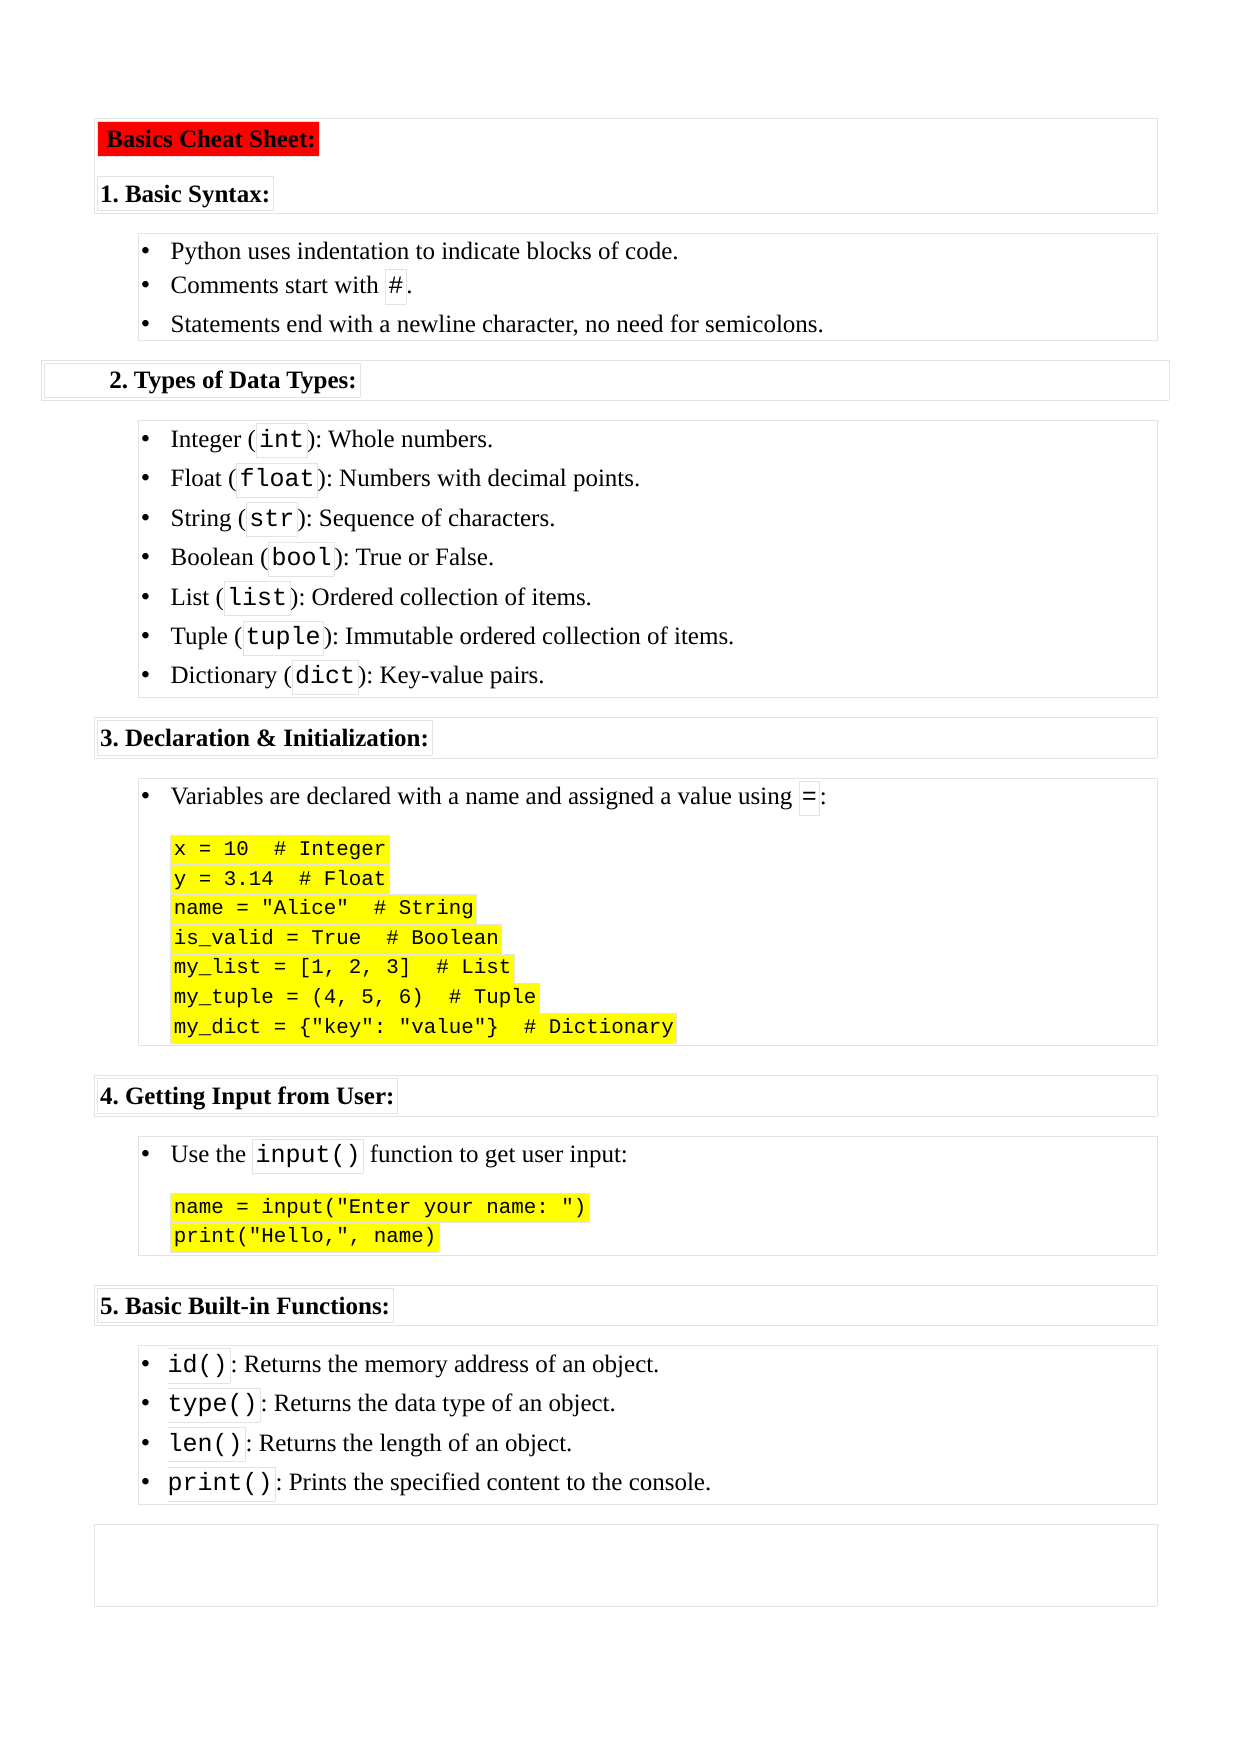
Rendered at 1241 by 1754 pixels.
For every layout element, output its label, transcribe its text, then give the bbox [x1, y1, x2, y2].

list my_dict = {"key": "value"} # Dictionary [139, 1010, 1157, 1045]
list my_tuple = (4, 5, 6) # Tuple [515, 980, 1157, 1010]
list y = 3.14 # Float [171, 866, 389, 891]
list len(): Returns the length of an object. [139, 1424, 1157, 1462]
list Boolean (bool): True or False. [139, 538, 1157, 576]
list [139, 861, 170, 891]
list name = "Alice" # String [390, 891, 1157, 921]
list id(): Returns the memory address of an object. [139, 1346, 1157, 1383]
list Use the input() function to get user input: [139, 1137, 1157, 1173]
list Tuple (tuple): Immutable ordered collection of items. [139, 617, 1157, 655]
text 2. Types of Data Types: [42, 361, 1169, 400]
list is_valid = True # Boolean [171, 925, 501, 951]
list Dictionary (dict): Key-value pairs. [139, 657, 1157, 697]
list my_list = [1, 2, 3] # List [139, 951, 170, 980]
text Basics Cheat Sheet: [95, 119, 1157, 156]
list Float (float): Numbers with decimal points. [139, 459, 1157, 497]
text 5. Basic Built-in Functions: [95, 1286, 1157, 1325]
list name = input("Enter your name: ") [139, 1190, 1157, 1219]
list String (str): Sequence of characters. [139, 499, 1157, 536]
list name = "Alice" # String [139, 891, 170, 921]
list print("Hello,", name) [139, 1219, 1157, 1255]
text 4. Getting Input from User: [95, 1076, 1157, 1116]
list Python uses indentation to indicate blocks of code. [139, 234, 1157, 265]
list is_valid = True # Boolean [477, 921, 1157, 951]
list print(): Prints the specified content to the console. [139, 1464, 1157, 1504]
list my_tuple = (4, 5, 6) # Tuple [171, 984, 539, 1010]
list [390, 861, 1157, 891]
list name = "Alice" # String [171, 895, 476, 921]
text 1. Basic Syntax: [95, 173, 1157, 213]
list List (list): Ordered collection of items. [139, 578, 1157, 615]
list Variables are declared with a name and assigned a value using =: [139, 779, 1157, 815]
text 3. Declaration & Initialization: [95, 718, 1157, 758]
list type(): Returns the data type of an object. [139, 1385, 1157, 1422]
list x = 10 # Integer [139, 832, 1157, 861]
list Statements end with a newline character, no need for semicolons. [139, 306, 1157, 340]
list my_list = [1, 2, 3] # List [171, 955, 514, 980]
list is_valid = True # Boolean [139, 921, 170, 951]
list Integer (int): Whole numbers. [139, 421, 1157, 457]
list Comments start with #. [139, 266, 1157, 304]
list my_list = [1, 2, 3] # List [502, 951, 1157, 980]
list my_tuple = (4, 5, 6) # Tuple [139, 980, 170, 1010]
